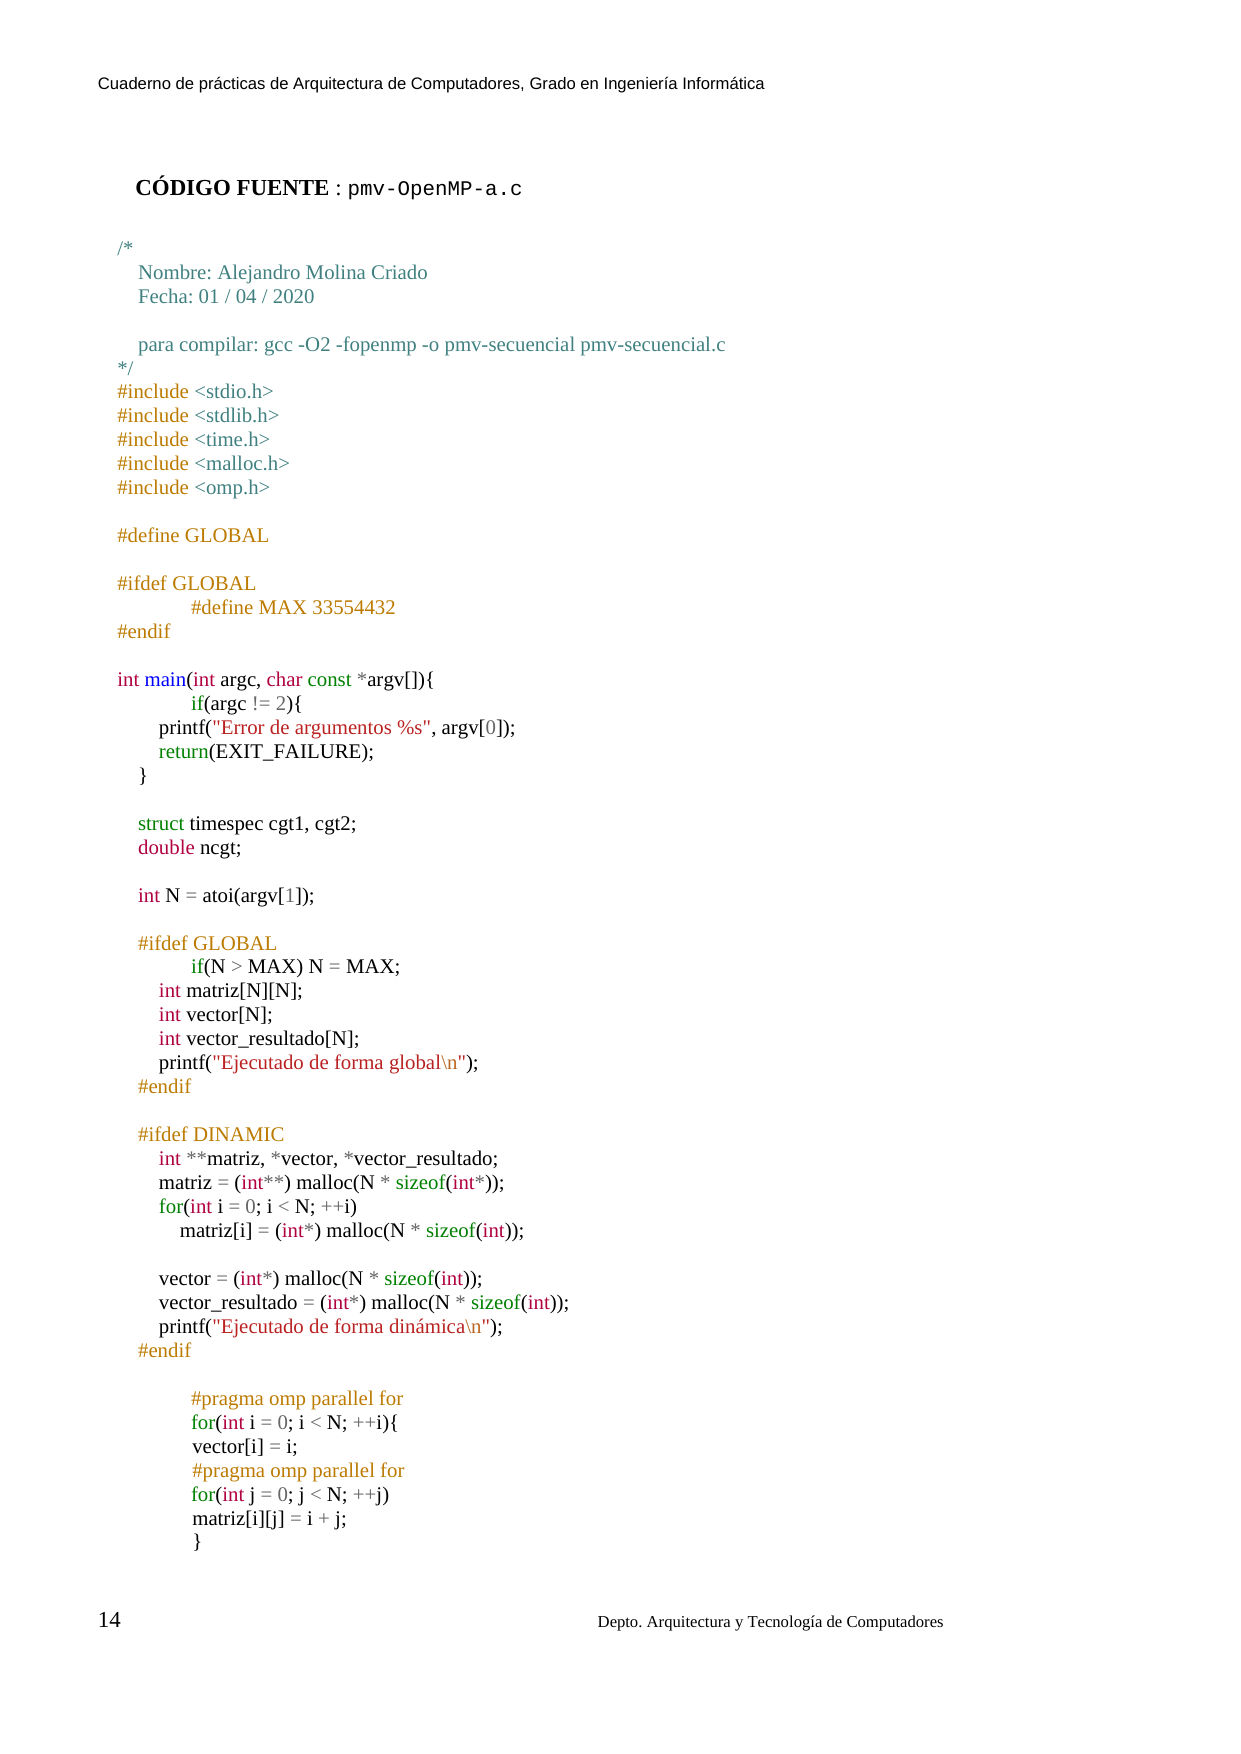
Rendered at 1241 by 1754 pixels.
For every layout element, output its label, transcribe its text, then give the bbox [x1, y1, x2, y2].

text CÓDIGO FUENTE : pmv-OpenMP-a.c [135, 174, 1135, 202]
